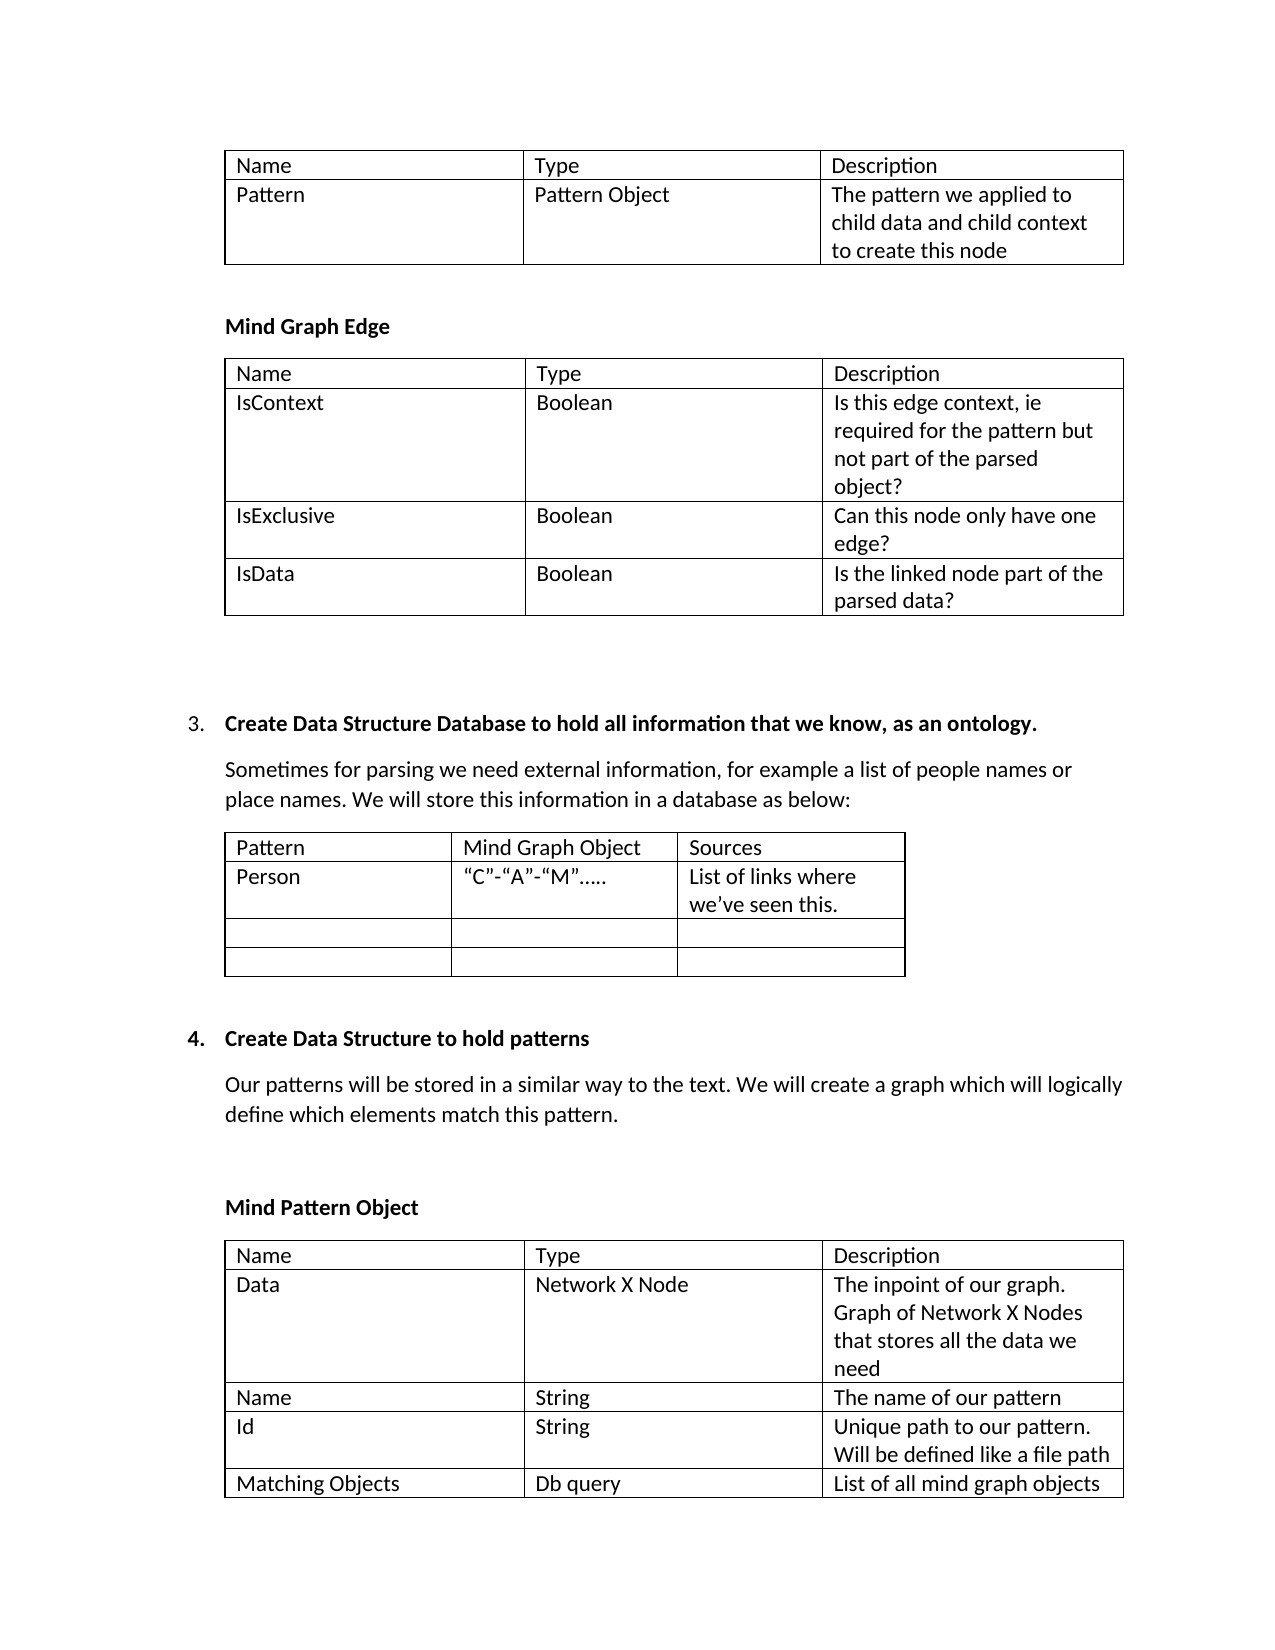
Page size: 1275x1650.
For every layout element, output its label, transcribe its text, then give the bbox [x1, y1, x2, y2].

table_cell [226, 919, 451, 947]
table_cell List of all mind graph objects [823, 1469, 1123, 1497]
table_cell Can this node only have one edge? [823, 502, 1123, 558]
list Create Data Structure Database to hold all information that we know, as an ontology. [187, 709, 1125, 737]
table_cell The pattern we applied to child data and child context to create this node [821, 180, 1123, 264]
table_header Description [823, 1241, 1123, 1269]
table_cell [452, 919, 677, 947]
list Create Data Structure to hold patterns [187, 1024, 1125, 1052]
table_header Type [525, 1241, 822, 1269]
table_cell Id [226, 1412, 524, 1468]
table_cell Network X Node [525, 1270, 822, 1382]
table_cell Pattern Object [524, 180, 820, 264]
table_cell String [525, 1383, 822, 1411]
table_cell Db query [525, 1469, 822, 1497]
table_cell Boolean [526, 502, 822, 558]
table_cell Name [226, 1383, 524, 1411]
table_cell IsExclusive [226, 502, 525, 558]
list Mind Graph Edge [225, 312, 1125, 340]
table_cell List of links where we’ve seen this. [678, 862, 904, 918]
table_cell Is the linked node part of the parsed data? [823, 559, 1123, 615]
table_cell [678, 948, 904, 976]
list Our patterns will be stored in a similar way to the text. We will create a graph which will logically define which elements match this pattern. [225, 1070, 1125, 1128]
table_header Pattern [226, 833, 451, 861]
table_header Sources [678, 833, 904, 861]
table_cell “C”-“A”-“M”….. [452, 862, 677, 918]
table_cell Is this edge context, ie required for the pattern but not part of the parsed object? [823, 389, 1123, 501]
table_header Type [526, 359, 822, 387]
list Mind Pattern Object [225, 1193, 1125, 1221]
table_cell Unique path to our pattern. Will be defined like a file path [823, 1412, 1123, 1468]
table_cell IsData [226, 559, 525, 615]
table_cell Data [226, 1270, 524, 1382]
table_header Name [226, 1241, 524, 1269]
table_header Mind Graph Object [452, 833, 677, 861]
table_cell IsContext [226, 389, 525, 501]
table_cell Person [226, 862, 451, 918]
table_header Description [823, 359, 1123, 387]
table_cell Boolean [526, 389, 822, 501]
table_header Description [821, 151, 1123, 179]
table_cell [452, 948, 677, 976]
list Sometimes for parsing we need external information, for example a list of people names or place names. We will store this information in a database as below: [225, 755, 1125, 813]
table_cell [226, 948, 451, 976]
table_cell The inpoint of our graph. Graph of Network X Nodes that stores all the data we need [823, 1270, 1123, 1382]
table_cell Matching Objects [226, 1469, 524, 1497]
table_header Name [226, 151, 523, 179]
table_header Name [226, 359, 525, 387]
table_cell String [525, 1412, 822, 1468]
table_cell The name of our pattern [823, 1383, 1123, 1411]
table_cell [678, 919, 904, 947]
table_cell Pattern [226, 180, 523, 264]
table_header Type [524, 151, 820, 179]
table_cell Boolean [526, 559, 822, 615]
